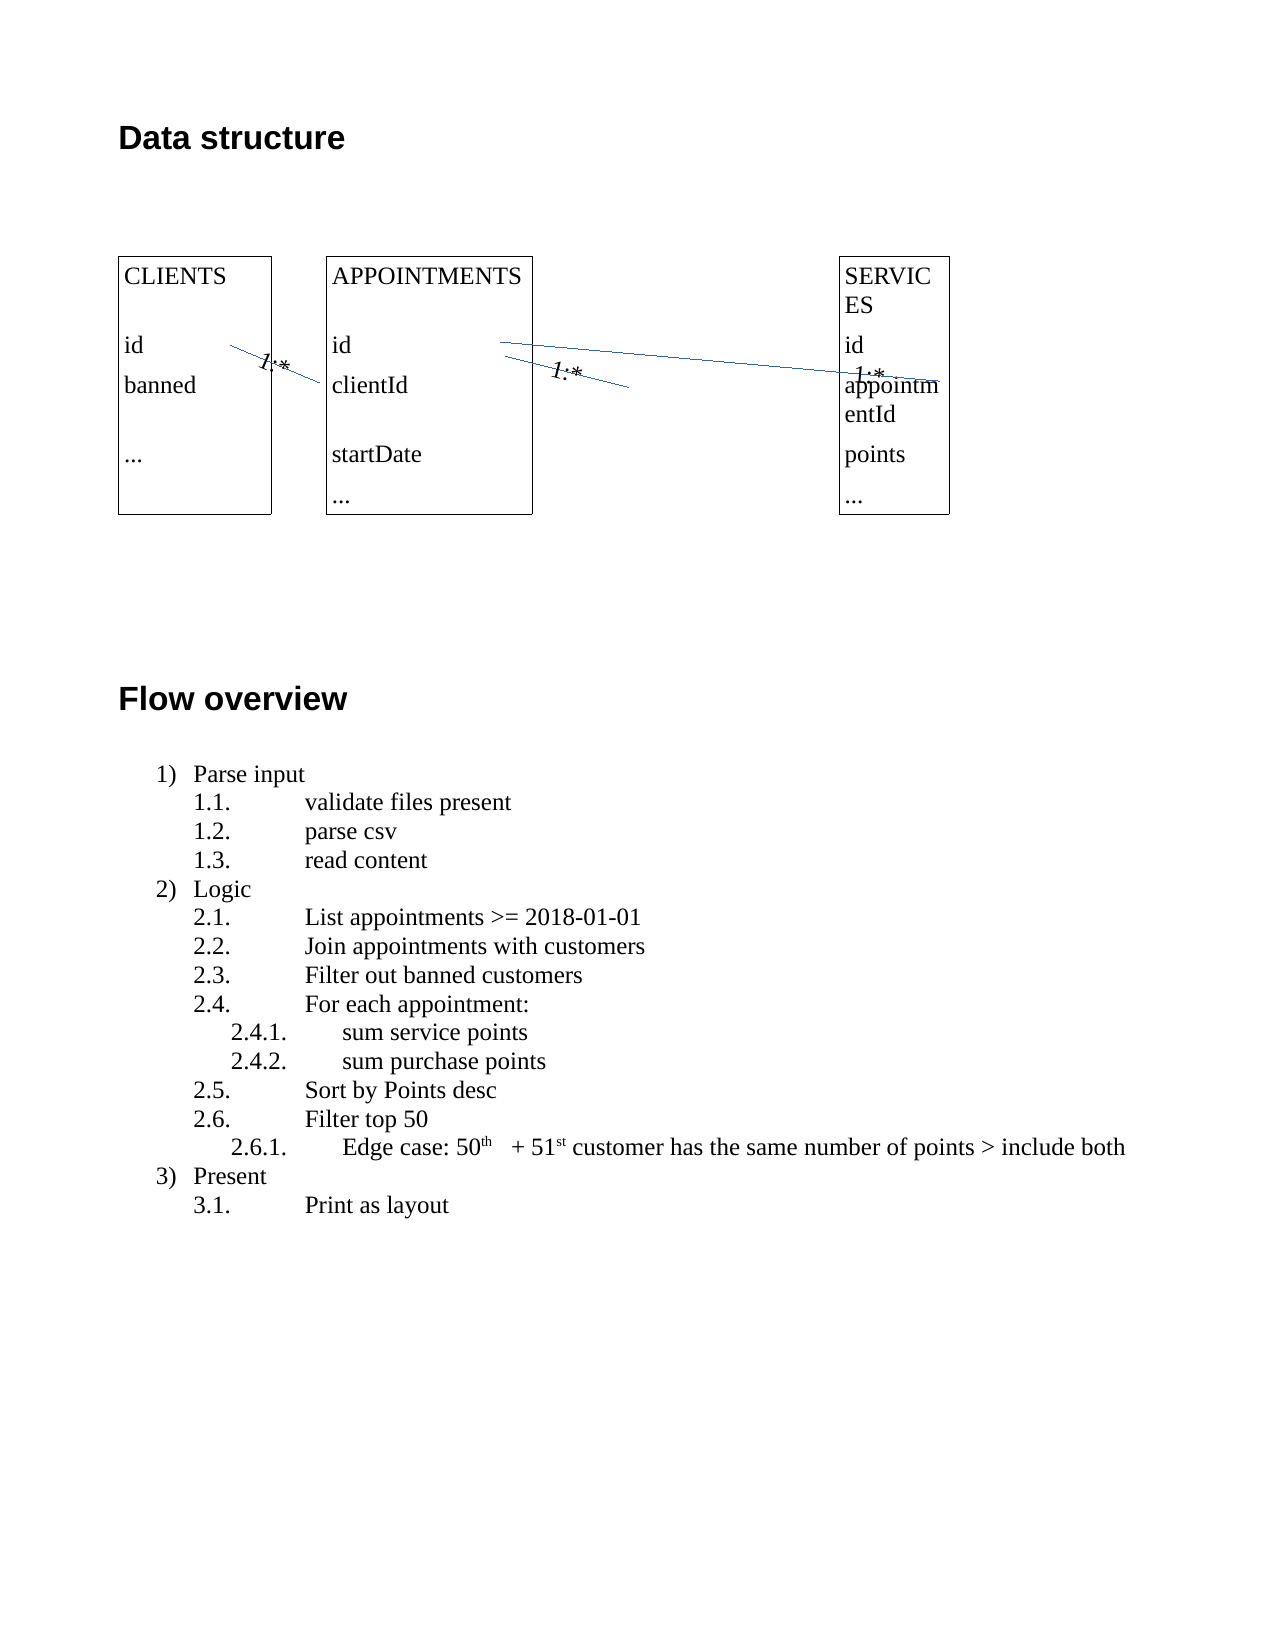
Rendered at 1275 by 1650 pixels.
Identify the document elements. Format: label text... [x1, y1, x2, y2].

list parse csv [193, 816, 1157, 845]
table_cell [272, 325, 326, 365]
list Filter top 50 [193, 1104, 1157, 1132]
table_cell [533, 434, 637, 474]
table_header [950, 256, 1157, 324]
subtitle Data structure [118, 118, 1157, 157]
list Present [156, 1161, 1157, 1190]
table_cell [950, 474, 1157, 514]
list Sort by Points desc [193, 1075, 1157, 1104]
table_header [638, 256, 839, 324]
table_header [533, 256, 637, 324]
table_cell banned [119, 365, 271, 434]
table_cell [950, 325, 1157, 365]
table_cell [533, 474, 637, 514]
table_cell [533, 365, 637, 434]
table_cell [272, 474, 326, 514]
list read content [193, 845, 1157, 874]
table_cell ... [119, 434, 271, 474]
table_cell [533, 325, 637, 365]
table_cell ... [327, 474, 532, 514]
table_header SERVICES [840, 257, 949, 324]
list Edge case: 50th + 51st customer has the same number of points > include both [231, 1132, 1157, 1161]
table_cell [638, 325, 839, 365]
list Join appointments with customers [193, 931, 1157, 960]
list Parse input [156, 759, 1157, 787]
table_cell id [840, 325, 949, 365]
list Logic [156, 874, 1157, 902]
table_cell [638, 365, 839, 434]
subtitle Flow overview [118, 679, 1157, 717]
table_header [272, 256, 326, 324]
table_header APPOINTMENTS [327, 257, 532, 324]
list Filter out banned customers [193, 960, 1157, 989]
table_cell clientId [327, 365, 532, 434]
list validate files present [193, 787, 1157, 816]
table_cell points [840, 434, 949, 474]
table_cell [950, 434, 1157, 474]
table_cell id [119, 325, 271, 365]
table_cell [272, 365, 326, 434]
table_cell appointmentId [840, 365, 949, 434]
list sum service points [231, 1017, 1157, 1046]
table_cell [119, 474, 271, 514]
list Print as layout [193, 1190, 1157, 1219]
list List appointments >= 2018-01-01 [193, 902, 1157, 931]
list sum purchase points [231, 1046, 1157, 1075]
table_cell [950, 365, 1157, 434]
table_header CLIENTS [119, 257, 271, 324]
table_cell [638, 434, 839, 474]
table_cell startDate [327, 434, 532, 474]
table_cell ... [840, 474, 949, 514]
table_cell [272, 434, 326, 474]
list For each appointment: [193, 989, 1157, 1017]
table_cell id [327, 325, 532, 365]
table_cell [638, 474, 839, 514]
